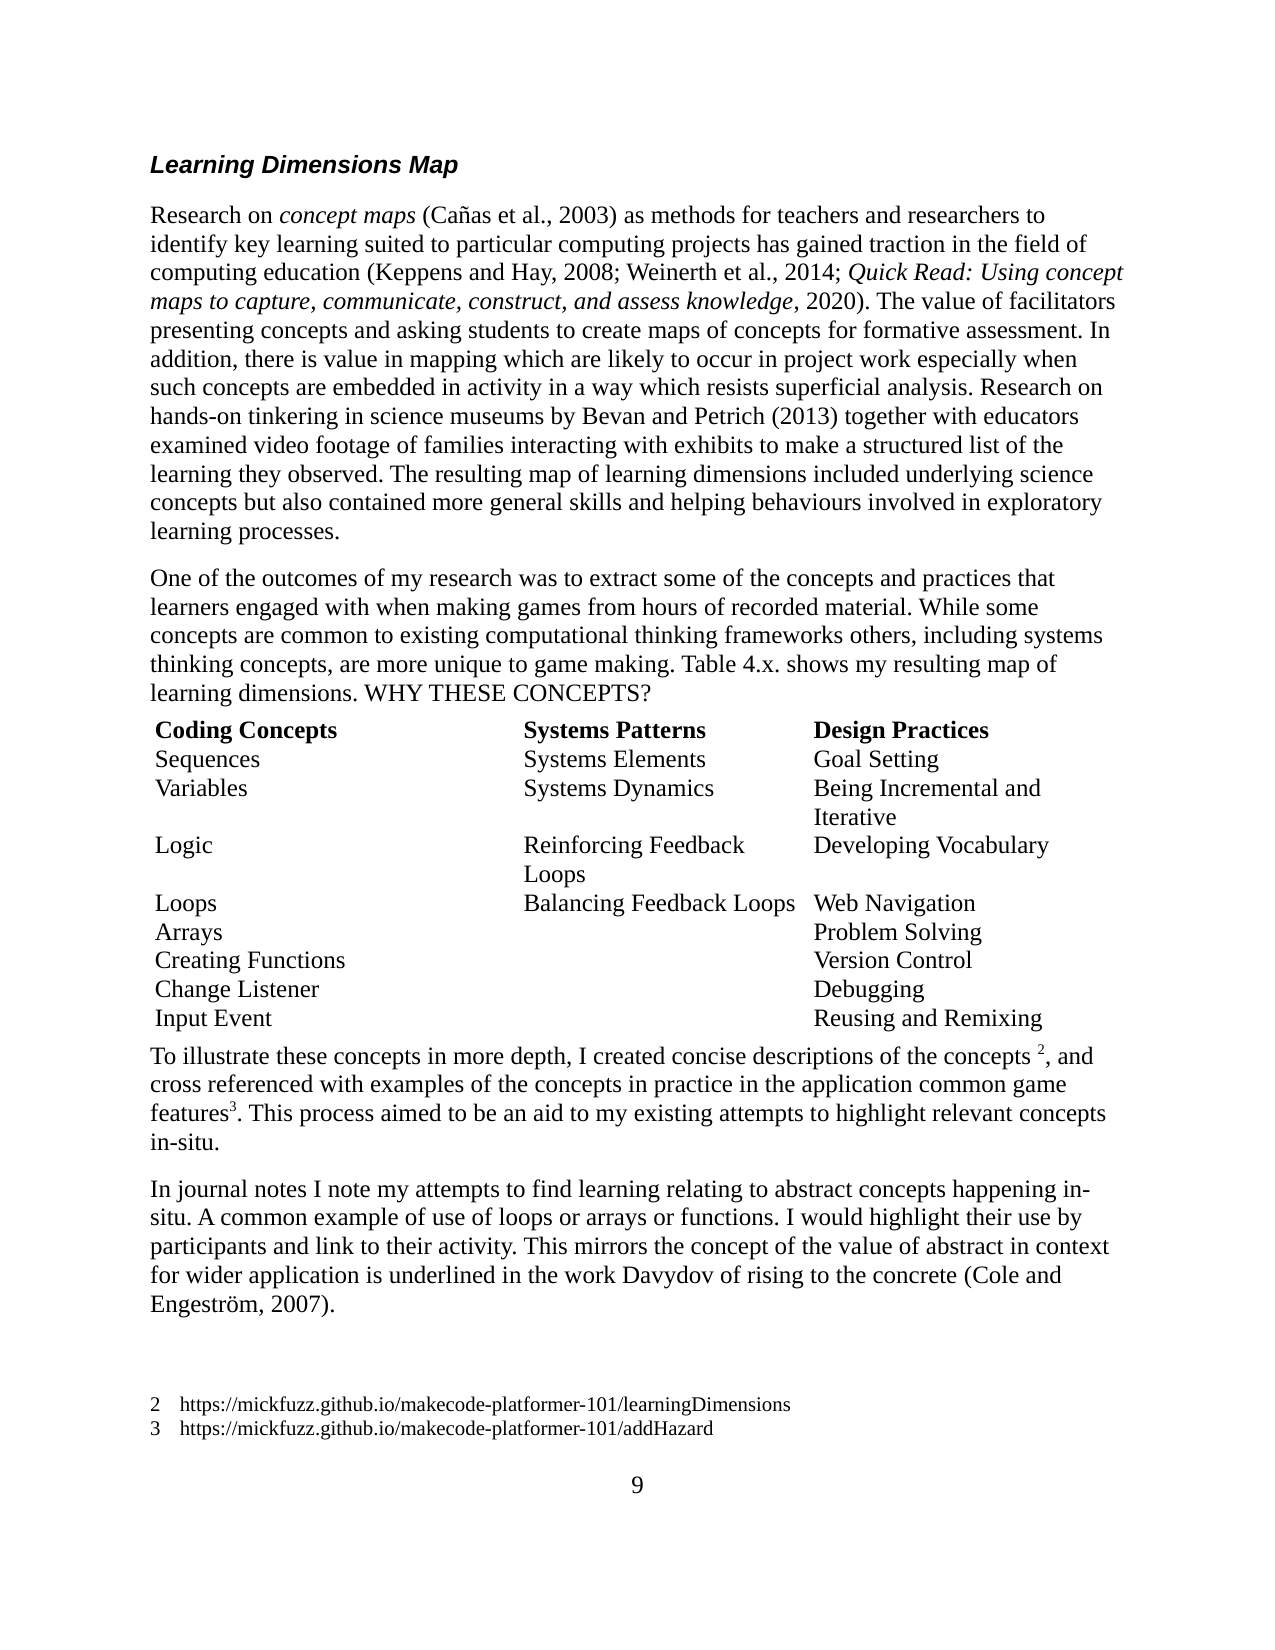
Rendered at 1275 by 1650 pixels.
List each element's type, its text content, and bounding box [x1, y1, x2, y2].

table_cell Input Event [150, 1003, 519, 1032]
table_cell Goal Setting [809, 744, 1125, 773]
table_cell Sequences [150, 744, 519, 773]
subtitle Learning Dimensions Map [150, 150, 1125, 178]
table_cell Reusing and Remixing [809, 1003, 1125, 1032]
table_cell [519, 917, 809, 946]
table_cell Change Listener [150, 974, 519, 1003]
table_cell Systems Elements [519, 744, 809, 773]
table_cell [519, 946, 809, 974]
table_cell Creating Functions [150, 946, 519, 974]
table_cell Version Control [809, 946, 1125, 974]
text https://mickfuzz.github.io/makecode-platformer-101/learningDimensions [150, 1392, 1125, 1416]
table_cell Developing Vocabulary [809, 831, 1125, 888]
table_cell Balancing Feedback Loops [519, 888, 809, 917]
table_cell Loops [150, 888, 519, 917]
text https://mickfuzz.github.io/makecode-platformer-101/addHazard [150, 1416, 1125, 1440]
table_cell Logic [150, 831, 519, 888]
table_cell [519, 974, 809, 1003]
text Research on concept maps (Cañas et al., 2003) as methods for teachers and researchers to identify key learning suited to particular computing projects has gained traction in the field of computing education (Keppens and Hay, 2008; Weinerth et al., 2014; Quick Read: Using concept maps to capture, communicate, construct, and assess knowledge, 2020). The value of facilitators presenting concepts and asking students to create maps of concepts for formative assessment. In addition, there is value in mapping which are likely to occur in project work especially when such concepts are embedded in activity in a way which resists superficial analysis. Research on hands-on tinkering in science museums by Bevan and Petrich (2013) together with educators examined video footage of families interacting with exhibits to make a structured list of the learning they observed. The resulting map of learning dimensions included underlying science concepts but also contained more general skills and helping behaviours involved in exploratory learning processes. [150, 200, 1125, 545]
text One of the outcomes of my research was to extract some of the concepts and practices that learners engaged with when making games from hours of recorded material. While some concepts are common to existing computational thinking frameworks others, including systems thinking concepts, are more unique to game making. Table 4.x. shows my resulting map of learning dimensions. WHY THESE CONCEPTS? [150, 563, 1125, 707]
table_cell Reinforcing Feedback Loops [519, 831, 809, 888]
table_header Coding Concepts [150, 716, 519, 744]
table_header Systems Patterns [519, 716, 809, 744]
text To illustrate these concepts in more depth, I created concise descriptions of the concepts , and cross referenced with examples of the concepts in practice in the application common game features. This process aimed to be an aid to my existing attempts to highlight relevant concepts in-situ. [150, 1041, 1125, 1156]
table_cell Variables [150, 773, 519, 831]
table_cell Arrays [150, 917, 519, 946]
table_cell Web Navigation [809, 888, 1125, 917]
table_header Design Practices [809, 716, 1125, 744]
table_cell Debugging [809, 974, 1125, 1003]
text In journal notes I note my attempts to find learning relating to abstract concepts happening in-situ. A common example of use of loops or arrays or functions. I would highlight their use by participants and link to their activity. This mirrors the concept of the value of abstract in context for wider application is underlined in the work Davydov of rising to the concrete (Cole and Engeström, 2007). [150, 1174, 1125, 1317]
table_cell Problem Solving [809, 917, 1125, 946]
table_cell [519, 1003, 809, 1032]
table_cell Systems Dynamics [519, 773, 809, 831]
table_cell Being Incremental and Iterative [809, 773, 1125, 831]
